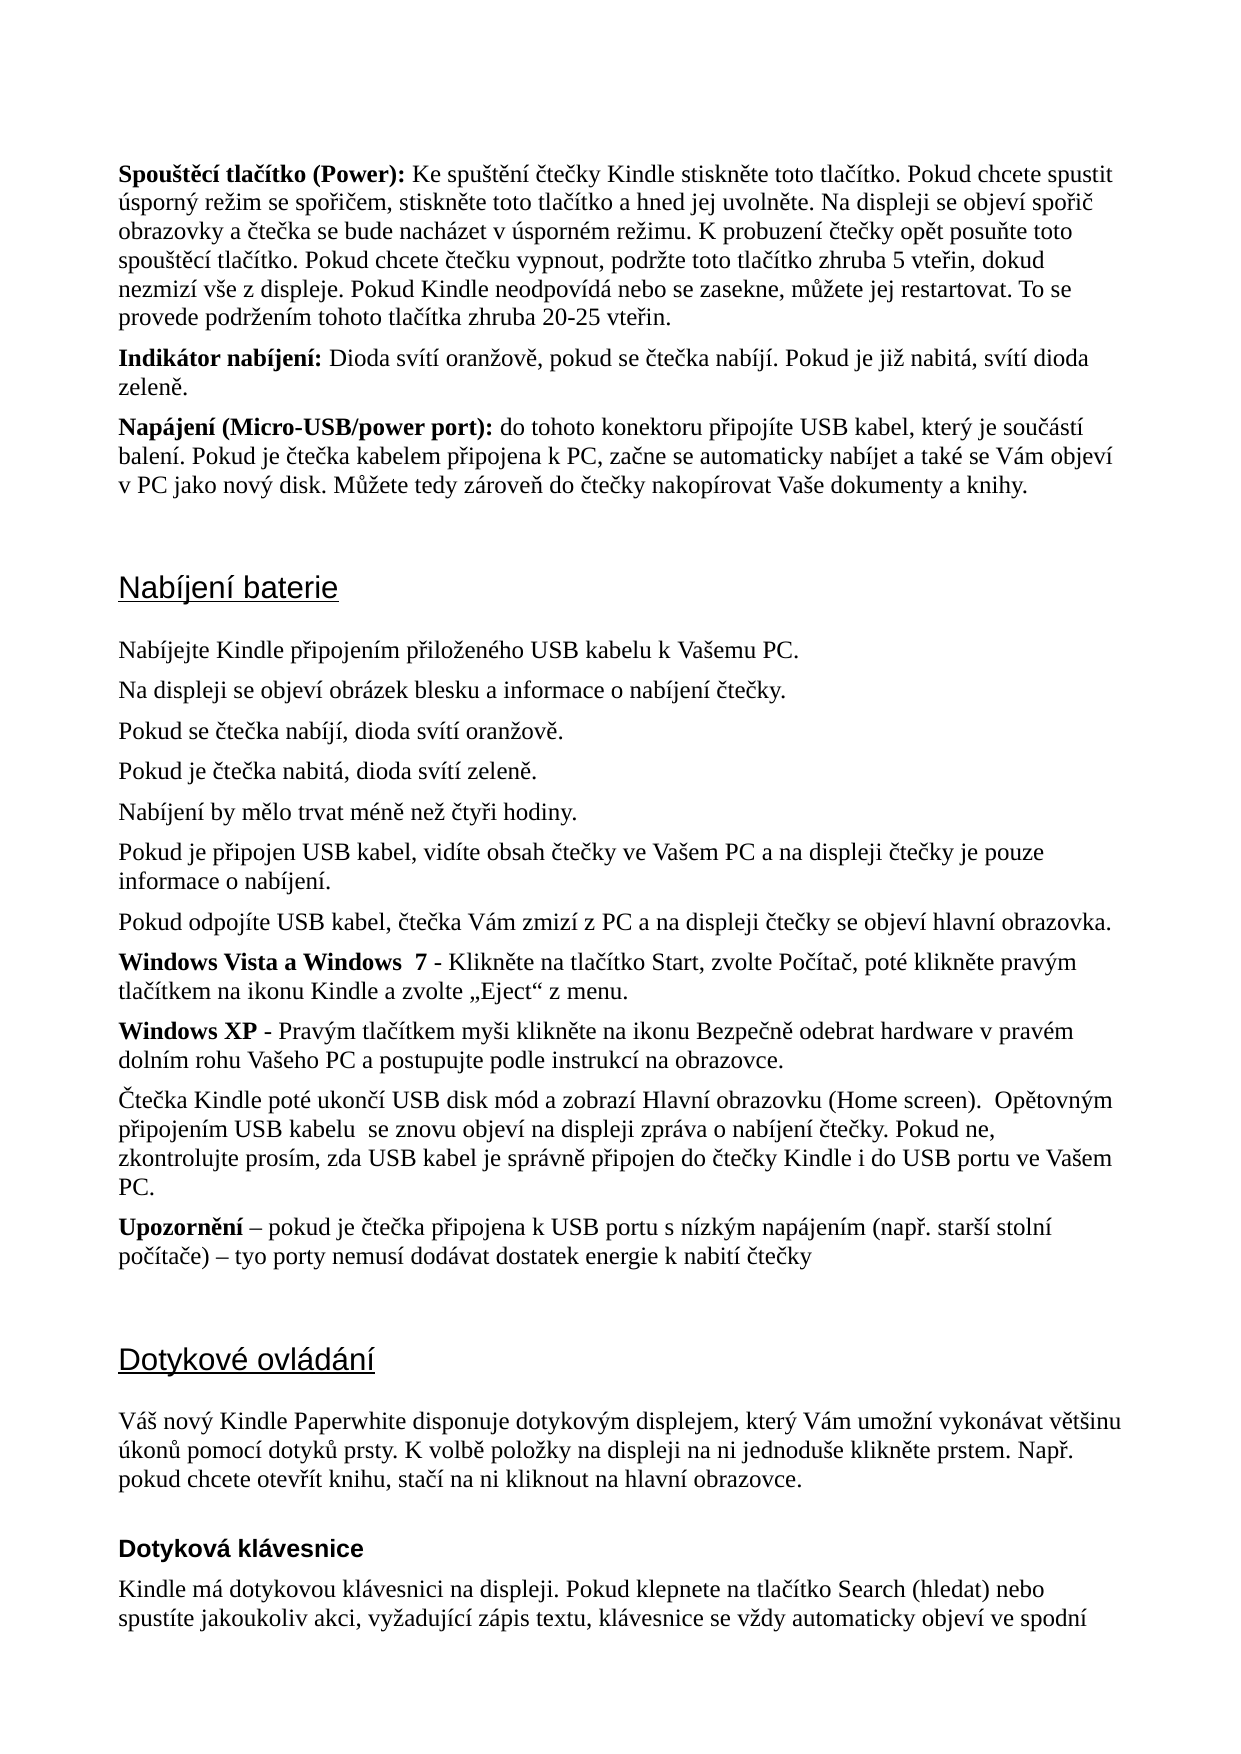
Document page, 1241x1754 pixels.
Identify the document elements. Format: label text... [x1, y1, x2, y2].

text Nabíjení by mělo trvat méně než čtyři hodiny. [118, 797, 1122, 826]
text Pokud je čtečka nabitá, dioda svítí zeleně. [118, 756, 1122, 785]
text Windows XP - Pravým tlačítkem myši klikněte na ikonu Bezpečně odebrat hardware v pravém dolním rohu Vašeho PC a postupujte podle instrukcí na obrazovce. [118, 1016, 1122, 1074]
text Nabíjejte Kindle připojením přiloženého USB kabelu k Vašemu PC. [118, 635, 1122, 663]
subtitle Nabíjení baterie [118, 569, 1122, 605]
text Pokud odpojíte USB kabel, čtečka Vám zmizí z PC a na displeji čtečky se objeví hlavní obrazovka. [118, 907, 1122, 935]
text Spouštěcí tlačítko (Power): Ke spuštění čtečky Kindle stiskněte toto tlačítko. Pokud chcete spustit úsporný režim se spořičem, stiskněte toto tlačítko a hned jej uvolněte. Na displeji se objeví spořič obrazovky a čtečka se bude nacházet v úsporném režimu. K probuzení čtečky opět posuňte toto spouštěcí tlačítko. Pokud chcete čtečku vypnout, podržte toto tlačítko zhruba 5 vteřin, dokud nezmizí vše z displeje. Pokud Kindle neodpovídá nebo se zasekne, můžete jej restartovat. To se provede podržením tohoto tlačítka zhruba 20-25 vteřin. [118, 159, 1122, 331]
text Windows Vista a Windows 7 - Klikněte na tlačítko Start, zvolte Počítač, poté klikněte pravým tlačítkem na ikonu Kindle a zvolte „Eject“ z menu. [118, 947, 1122, 1004]
text Pokud je připojen USB kabel, vidíte obsah čtečky ve Vašem PC a na displeji čtečky je pouze informace o nabíjení. [118, 837, 1122, 895]
subtitle Dotykové ovládání [118, 1341, 1122, 1377]
text Váš nový Kindle Paperwhite disponuje dotykovým displejem, který Vám umožní vykonávat většinu úkonů pomocí dotyků prsty. K volbě položky na displeji na ni jednoduše klikněte prstem. Např. pokud chcete otevřít knihu, stačí na ni kliknout na hlavní obrazovce. [118, 1406, 1122, 1492]
text Kindle má dotykovou klávesnici na displeji. Pokud klepnete na tlačítko Search (hledat) nebo spustíte jakoukoliv akci, vyžadující zápis textu, klávesnice se vždy automaticky objeví ve spodní [118, 1574, 1122, 1632]
subtitle Dotyková klávesnice [118, 1534, 1122, 1562]
text Indikátor nabíjení: Dioda svítí oranžově, pokud se čtečka nabíjí. Pokud je již nabitá, svítí dioda zeleně. [118, 343, 1122, 400]
text Upozornění – pokud je čtečka připojena k USB portu s nízkým napájením (např. starší stolní počítače) – tyo porty nemusí dodávat dostatek energie k nabití čtečky [118, 1212, 1122, 1270]
text Pokud se čtečka nabíjí, dioda svítí oranžově. [118, 716, 1122, 744]
text Čtečka Kindle poté ukončí USB disk mód a zobrazí Hlavní obrazovku (Home screen). Opětovným připojením USB kabelu se znovu objeví na displeji zpráva o nabíjení čtečky. Pokud ne, zkontrolujte prosím, zda USB kabel je správně připojen do čtečky Kindle i do USB portu ve Vašem PC. [118, 1086, 1122, 1201]
text Napájení (Micro-USB/power port): do tohoto konektoru připojíte USB kabel, který je součástí balení. Pokud je čtečka kabelem připojena k PC, začne se automaticky nabíjet a také se Vám objeví v PC jako nový disk. Můžete tedy zároveň do čtečky nakopírovat Vaše dokumenty a knihy. [118, 412, 1122, 498]
text Na displeji se objeví obrázek blesku a informace o nabíjení čtečky. [118, 675, 1122, 704]
